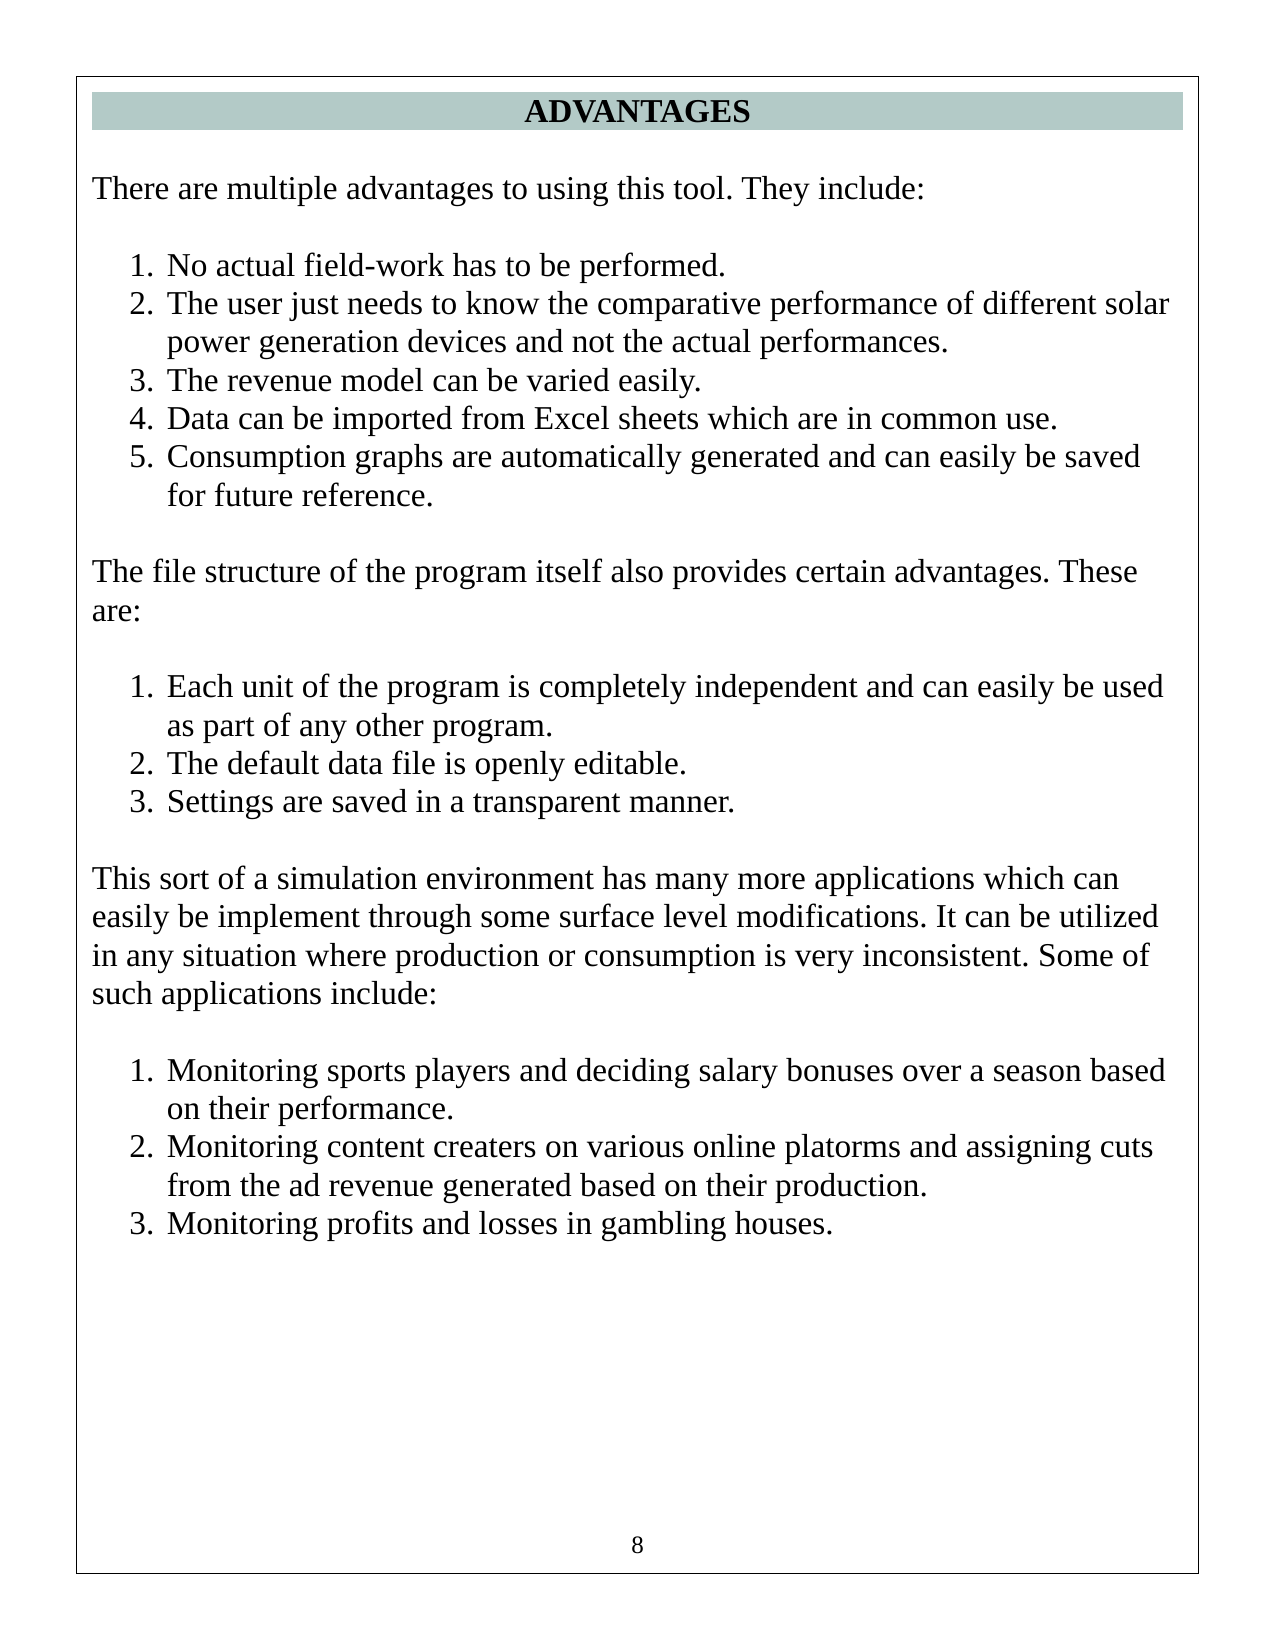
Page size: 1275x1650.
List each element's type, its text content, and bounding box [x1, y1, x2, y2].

list Settings are saved in a transparent manner. [129, 782, 1183, 820]
list No actual field-work has to be performed. [129, 245, 1183, 283]
list The default data file is openly editable. [129, 743, 1183, 782]
list Each unit of the program is completely independent and can easily be used as part of any other program. [129, 667, 1183, 743]
text There are multiple advantages to using this tool. They include: [92, 168, 1183, 207]
text ADVANTAGES [92, 92, 1183, 130]
list The revenue model can be varied easily. [129, 360, 1183, 398]
list Monitoring content creaters on various online platorms and assigning cuts from the ad revenue generated based on their production. [129, 1127, 1183, 1203]
text The file structure of the program itself also provides certain advantages. These are: [92, 552, 1183, 628]
list Monitoring profits and losses in gambling houses. [129, 1203, 1183, 1242]
list Data can be imported from Excel sheets which are in common use. [129, 398, 1183, 437]
text This sort of a simulation environment has many more applications which can easily be implement through some surface level modifications. It can be utilized in any situation where production or consumption is very inconsistent. Some of such applications include: [92, 858, 1183, 1012]
list The user just needs to know the comparative performance of different solar power generation devices and not the actual performances. [129, 283, 1183, 360]
list Monitoring sports players and deciding salary bonuses over a season based on their performance. [129, 1050, 1183, 1127]
list Consumption graphs are automatically generated and can easily be saved for future reference. [129, 437, 1183, 513]
